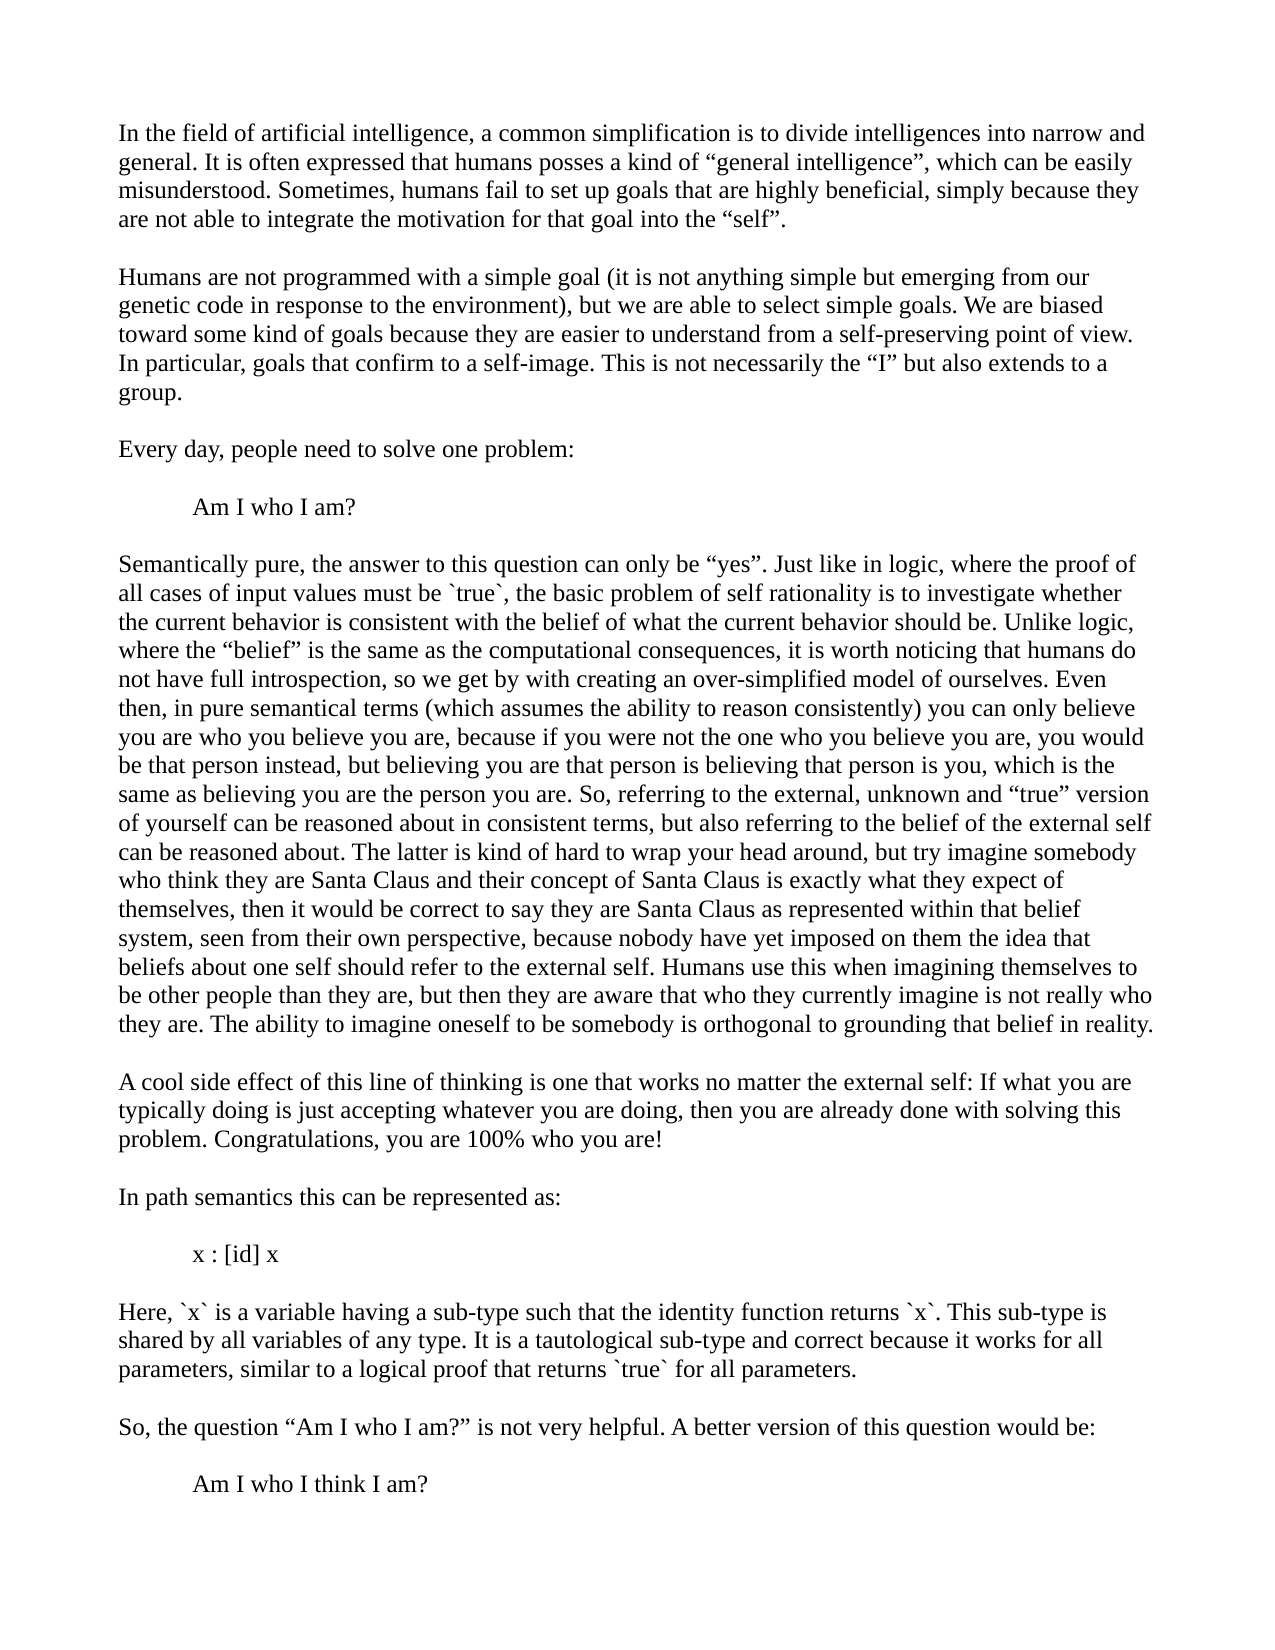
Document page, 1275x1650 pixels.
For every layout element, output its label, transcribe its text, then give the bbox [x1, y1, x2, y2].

text Am I who I am? [118, 492, 1157, 521]
text In path semantics this can be represented as: [118, 1182, 1157, 1211]
text x : [id] x [118, 1239, 1157, 1268]
text Humans are not programmed with a simple goal (it is not anything simple but emerging from our genetic code in response to the environment), but we are able to select simple goals. We are biased toward some kind of goals because they are easier to understand from a self-preserving point of view. In particular, goals that confirm to a self-image. This is not necessarily the “I” but also extends to a group. [118, 262, 1157, 406]
text Here, `x` is a variable having a sub-type such that the identity function returns `x`. This sub-type is shared by all variables of any type. It is a tautological sub-type and correct because it works for all parameters, similar to a logical proof that returns `true` for all parameters. [118, 1297, 1157, 1383]
text Every day, people need to solve one problem: [118, 434, 1157, 463]
text In the field of artificial intelligence, a common simplification is to divide intelligences into narrow and general. It is often expressed that humans posses a kind of “general intelligence”, which can be easily misunderstood. Sometimes, humans fail to set up goals that are highly beneficial, simply because they are not able to integrate the motivation for that goal into the “self”. [118, 118, 1157, 233]
text So, the question “Am I who I am?” is not very helpful. A better version of this question would be: [118, 1412, 1157, 1441]
text Am I who I think I am? [118, 1469, 1157, 1498]
text Semantically pure, the answer to this question can only be “yes”. Just like in logic, where the proof of all cases of input values must be `true`, the basic problem of self rationality is to investigate whether the current behavior is consistent with the belief of what the current behavior should be. Unlike logic, where the “belief” is the same as the computational consequences, it is worth noticing that humans do not have full introspection, so we get by with creating an over-simplified model of ourselves. Even then, in pure semantical terms (which assumes the ability to reason consistently) you can only believe you are who you believe you are, because if you were not the one who you believe you are, you would be that person instead, but believing you are that person is believing that person is you, which is the same as believing you are the person you are. So, referring to the external, unknown and “true” version of yourself can be reasoned about in consistent terms, but also referring to the belief of the external self can be reasoned about. The latter is kind of hard to wrap your head around, but try imagine somebody who think they are Santa Claus and their concept of Santa Claus is exactly what they expect of themselves, then it would be correct to say they are Santa Claus as represented within that belief system, seen from their own perspective, because nobody have yet imposed on them the idea that beliefs about one self should refer to the external self. Humans use this when imagining themselves to be other people than they are, but then they are aware that who they currently imagine is not really who they are. The ability to imagine oneself to be somebody is orthogonal to grounding that belief in reality. [118, 549, 1157, 1038]
text A cool side effect of this line of thinking is one that works no matter the external self: If what you are typically doing is just accepting whatever you are doing, then you are already done with solving this problem. Congratulations, you are 100% who you are! [118, 1067, 1157, 1153]
